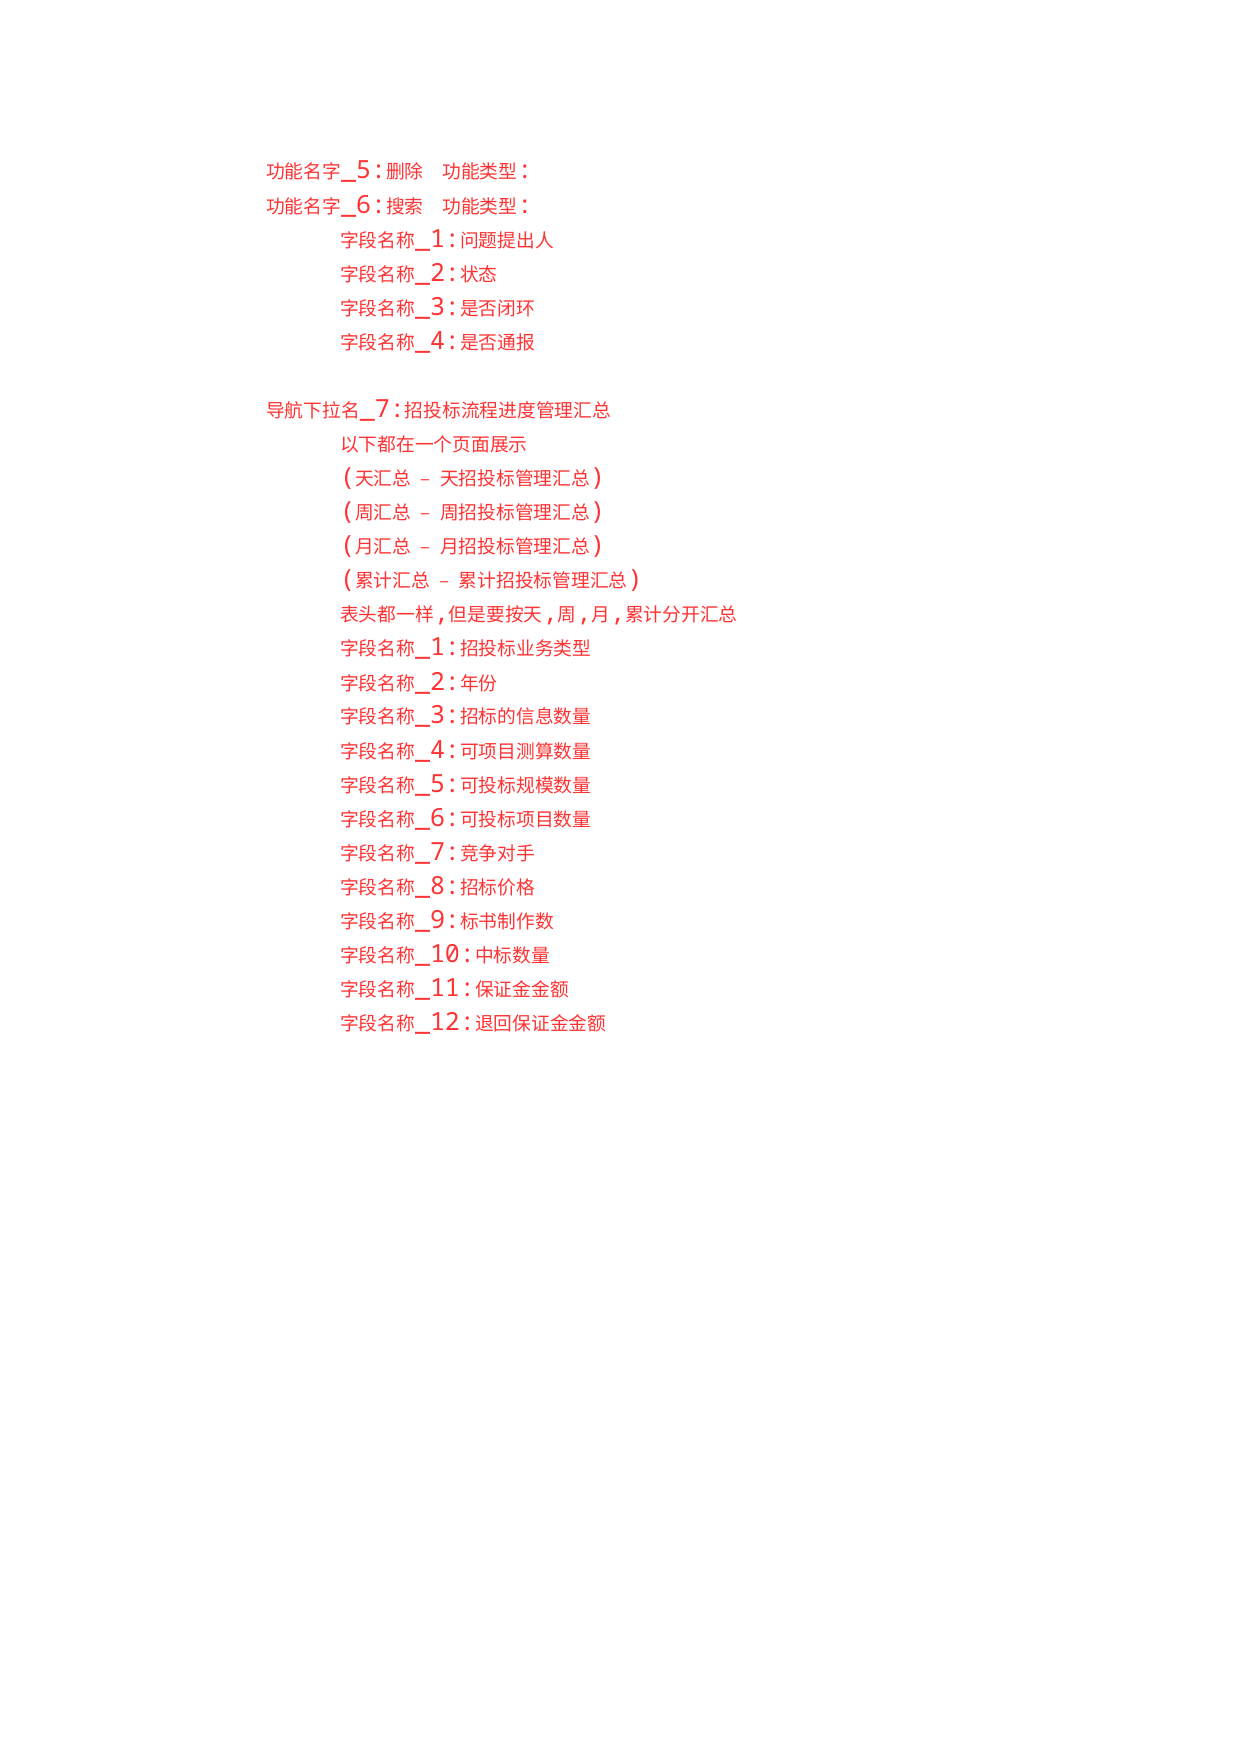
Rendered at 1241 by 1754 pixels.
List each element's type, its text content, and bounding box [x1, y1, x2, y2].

text 字段名称_3:招标的信息数量 [118, 697, 1122, 731]
text 字段名称_2:年份 [118, 663, 1122, 697]
text (天汇总 – 天招投标管理汇总) [118, 459, 1122, 493]
text 字段名称_4:可项目测算数量 [118, 731, 1122, 765]
text 字段名称_5:可投标规模数量 [118, 765, 1122, 799]
text 导航下拉名_7:招投标流程进度管理汇总 [118, 391, 1122, 425]
text 表头都一样,但是要按天,周,月,累计分开汇总 [118, 595, 1122, 629]
text 字段名称_8:招标价格 [118, 867, 1122, 902]
text 字段名称_9:标书制作数 [118, 902, 1122, 936]
text 字段名称_2:状态 [118, 254, 1122, 288]
text 以下都在一个页面展示 [118, 425, 1122, 459]
text (累计汇总 – 累计招投标管理汇总) [118, 561, 1122, 595]
text 字段名称_4:是否通报 [118, 322, 1122, 357]
text 字段名称_1:问题提出人 [118, 220, 1122, 254]
text 功能名字_6:搜索 功能类型: [118, 186, 1122, 220]
text 功能名字_5:删除 功能类型: [118, 152, 1122, 186]
text (月汇总 – 月招投标管理汇总) [118, 527, 1122, 561]
text 字段名称_11:保证金金额 [118, 970, 1122, 1004]
text 字段名称_3:是否闭环 [118, 288, 1122, 322]
text 字段名称_6:可投标项目数量 [118, 799, 1122, 833]
text 字段名称_10:中标数量 [118, 936, 1122, 970]
text 字段名称_1:招投标业务类型 [118, 629, 1122, 663]
text (周汇总 – 周招投标管理汇总) [118, 493, 1122, 527]
text 字段名称_12:退回保证金金额 [118, 1004, 1122, 1038]
text 字段名称_7:竞争对手 [118, 833, 1122, 867]
